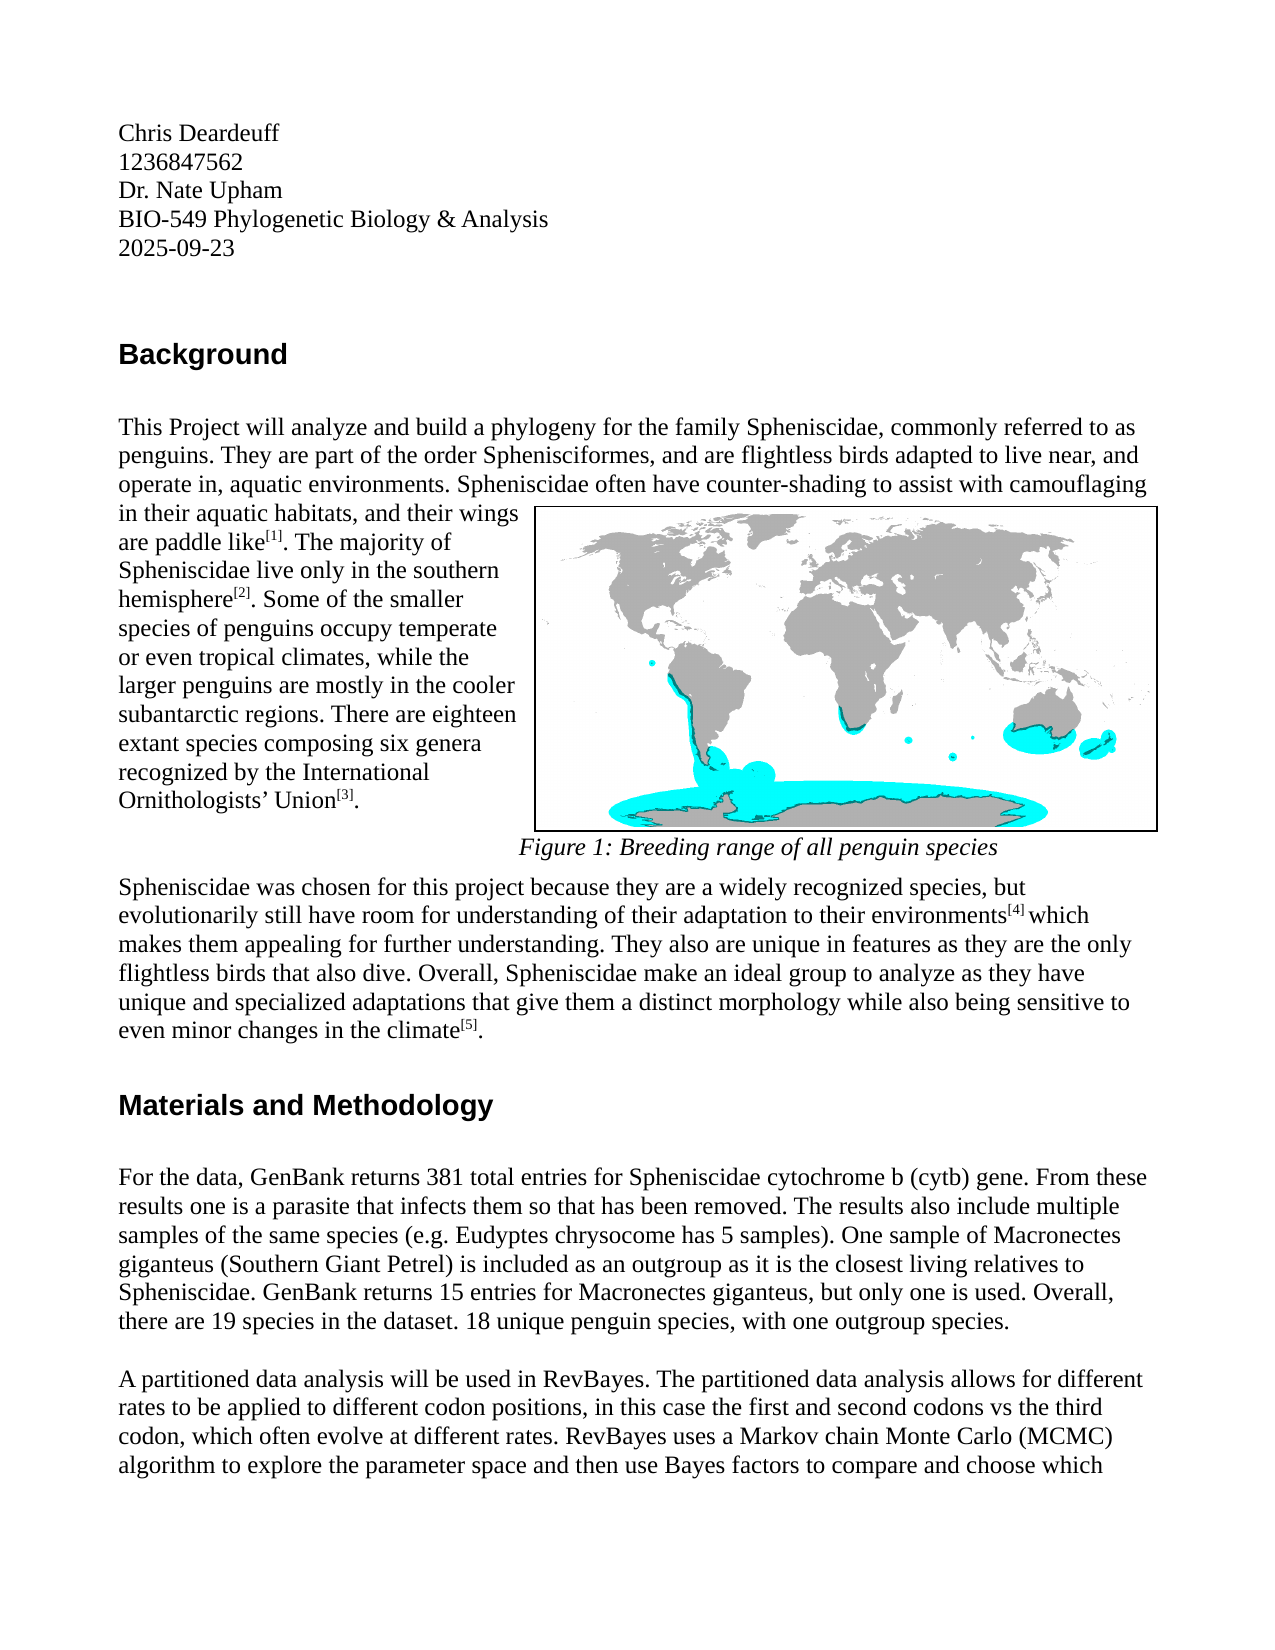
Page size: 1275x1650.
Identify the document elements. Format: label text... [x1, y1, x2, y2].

text 2025-09-23 [118, 233, 1157, 262]
text Spheniscidae was chosen for this project because they are a widely recognized species, but evolutionarily still have room for understanding of their adaptation to their environments[4] which makes them appealing for further understanding. They also are unique in features as they are the only flightless birds that also dive. Overall, Spheniscidae make an ideal group to analyze as they have unique and specialized adaptations that give them a distinct morphology while also being sensitive to even minor changes in the climate[5]. [118, 872, 1157, 1044]
text A partitioned data analysis will be used in RevBayes. The partitioned data analysis allows for different rates to be applied to different codon positions, in this case the first and second codons vs the third codon, which often evolve at different rates. RevBayes uses a Markov chain Monte Carlo (MCMC) algorithm to explore the parameter space and then use Bayes factors to compare and choose which [118, 1364, 1157, 1479]
text BIO-549 Phylogenetic Biology & Analysis [118, 204, 1157, 233]
subtitle Background [118, 337, 1157, 371]
text Chris Deardeuff [118, 118, 1157, 147]
text 1236847562 [118, 147, 1157, 176]
text Figure 1: Breeding range of all penguin species [519, 532, 1142, 860]
text [536, 507, 1156, 830]
text For the data, GenBank returns 381 total entries for Spheniscidae cytochrome b (cytb) gene. From these results one is a parasite that infects them so that has been removed. The results also include multiple samples of the same species (e.g. Eudyptes chrysocome has 5 samples). One sample of Macronectes giganteus (Southern Giant Petrel) is included as an outgroup as it is the closest living relatives to Spheniscidae. GenBank returns 15 entries for Macronectes giganteus, but only one is used. Overall, there are 19 species in the dataset. 18 unique penguin species, with one outgroup species. [118, 1162, 1157, 1335]
text This Project will analyze and build a phylogeny for the family Spheniscidae, commonly referred to as penguins. They are part of the order Sphenisciformes, and are flightless birds adapted to live near, and operate in, aquatic environments. Spheniscidae often have counter-shading to assist with camouflaging in their aquatic habitats, and their wings are paddle like[1]. The majority of Spheniscidae live only in the southern hemisphere[2]. Some of the smaller species of penguins occupy temperate or even tropical climates, while the larger penguins are mostly in the cooler subantarctic regions. There are eighteen extant species composing six genera recognized by the International Ornithologists’ Union[3]. [118, 412, 1157, 814]
picture [538, 510, 1154, 827]
text Dr. Nate Upham [118, 176, 1157, 204]
subtitle Materials and Methodology [118, 1088, 1157, 1121]
